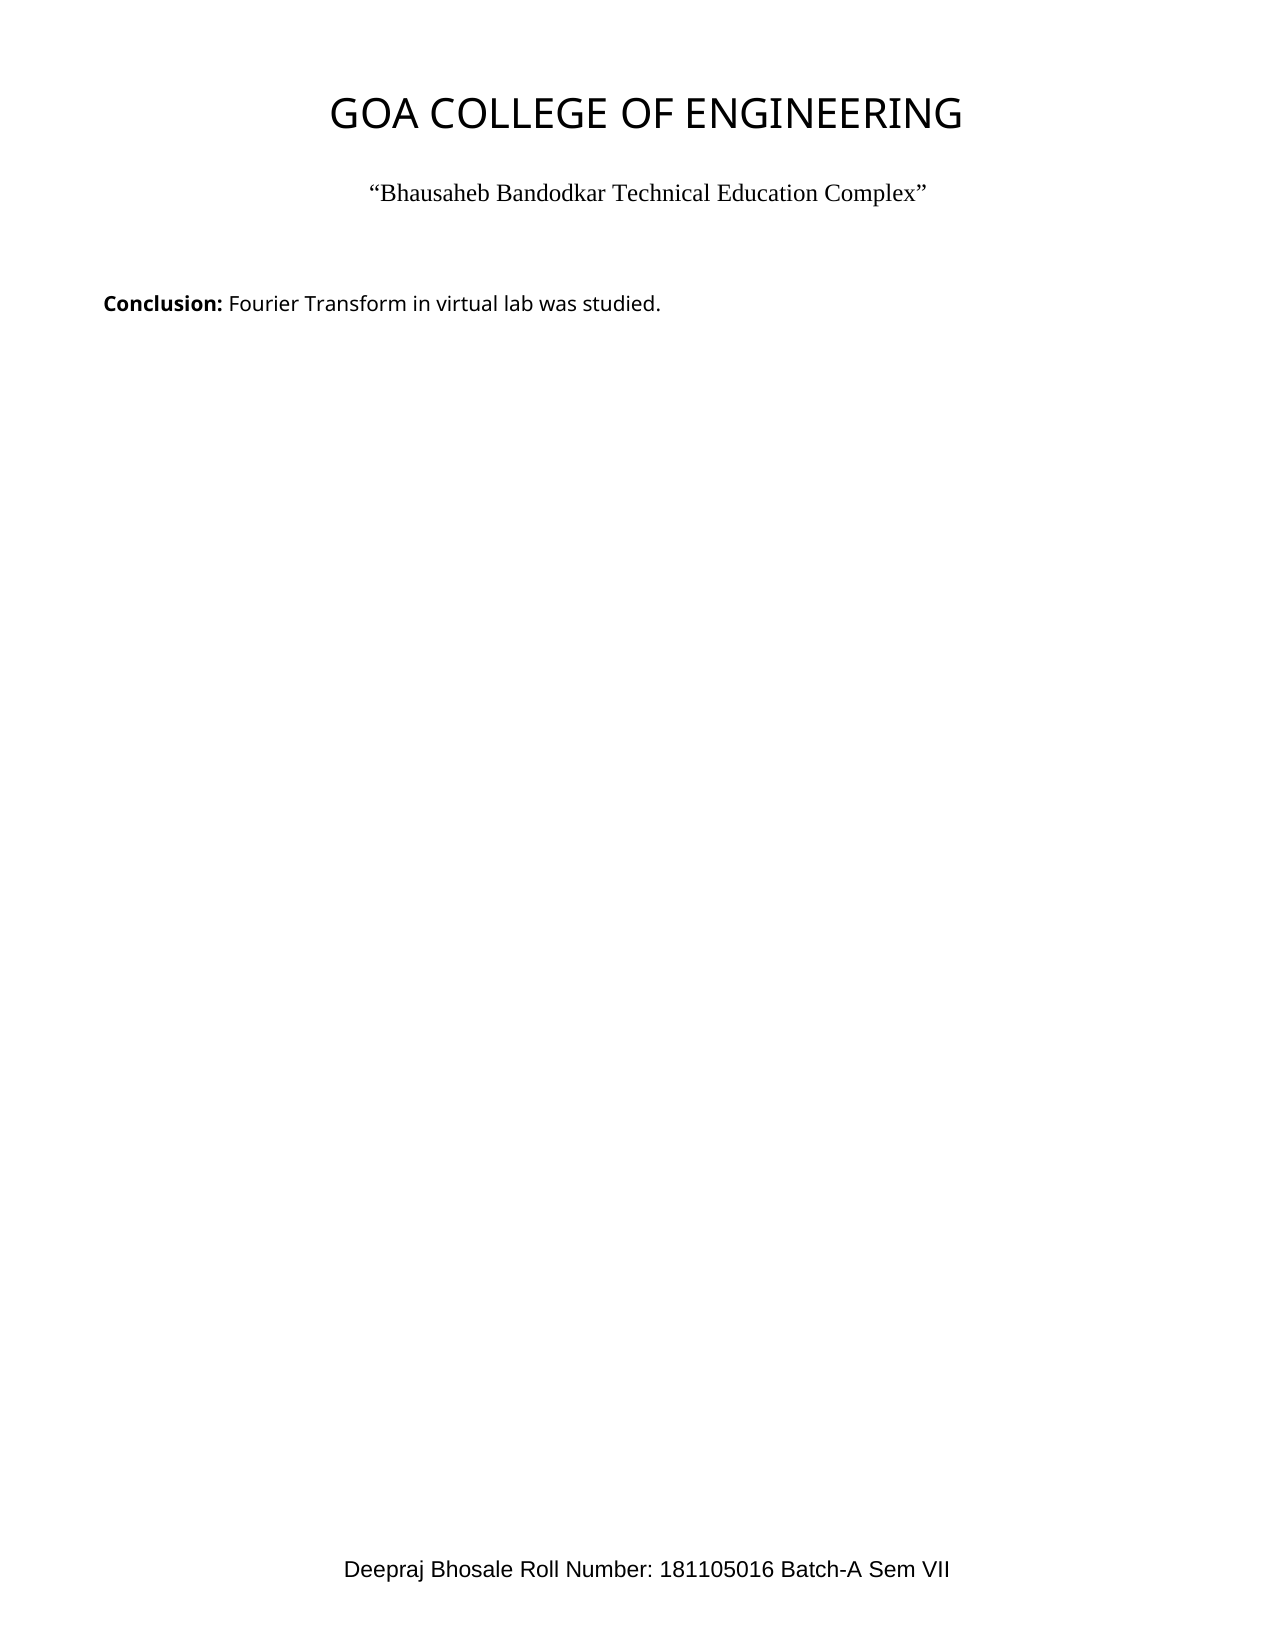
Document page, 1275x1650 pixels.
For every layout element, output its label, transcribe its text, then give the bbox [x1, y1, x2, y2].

subtitle Conclusion: Fourier Transform in virtual lab was studied. [103, 289, 1191, 317]
